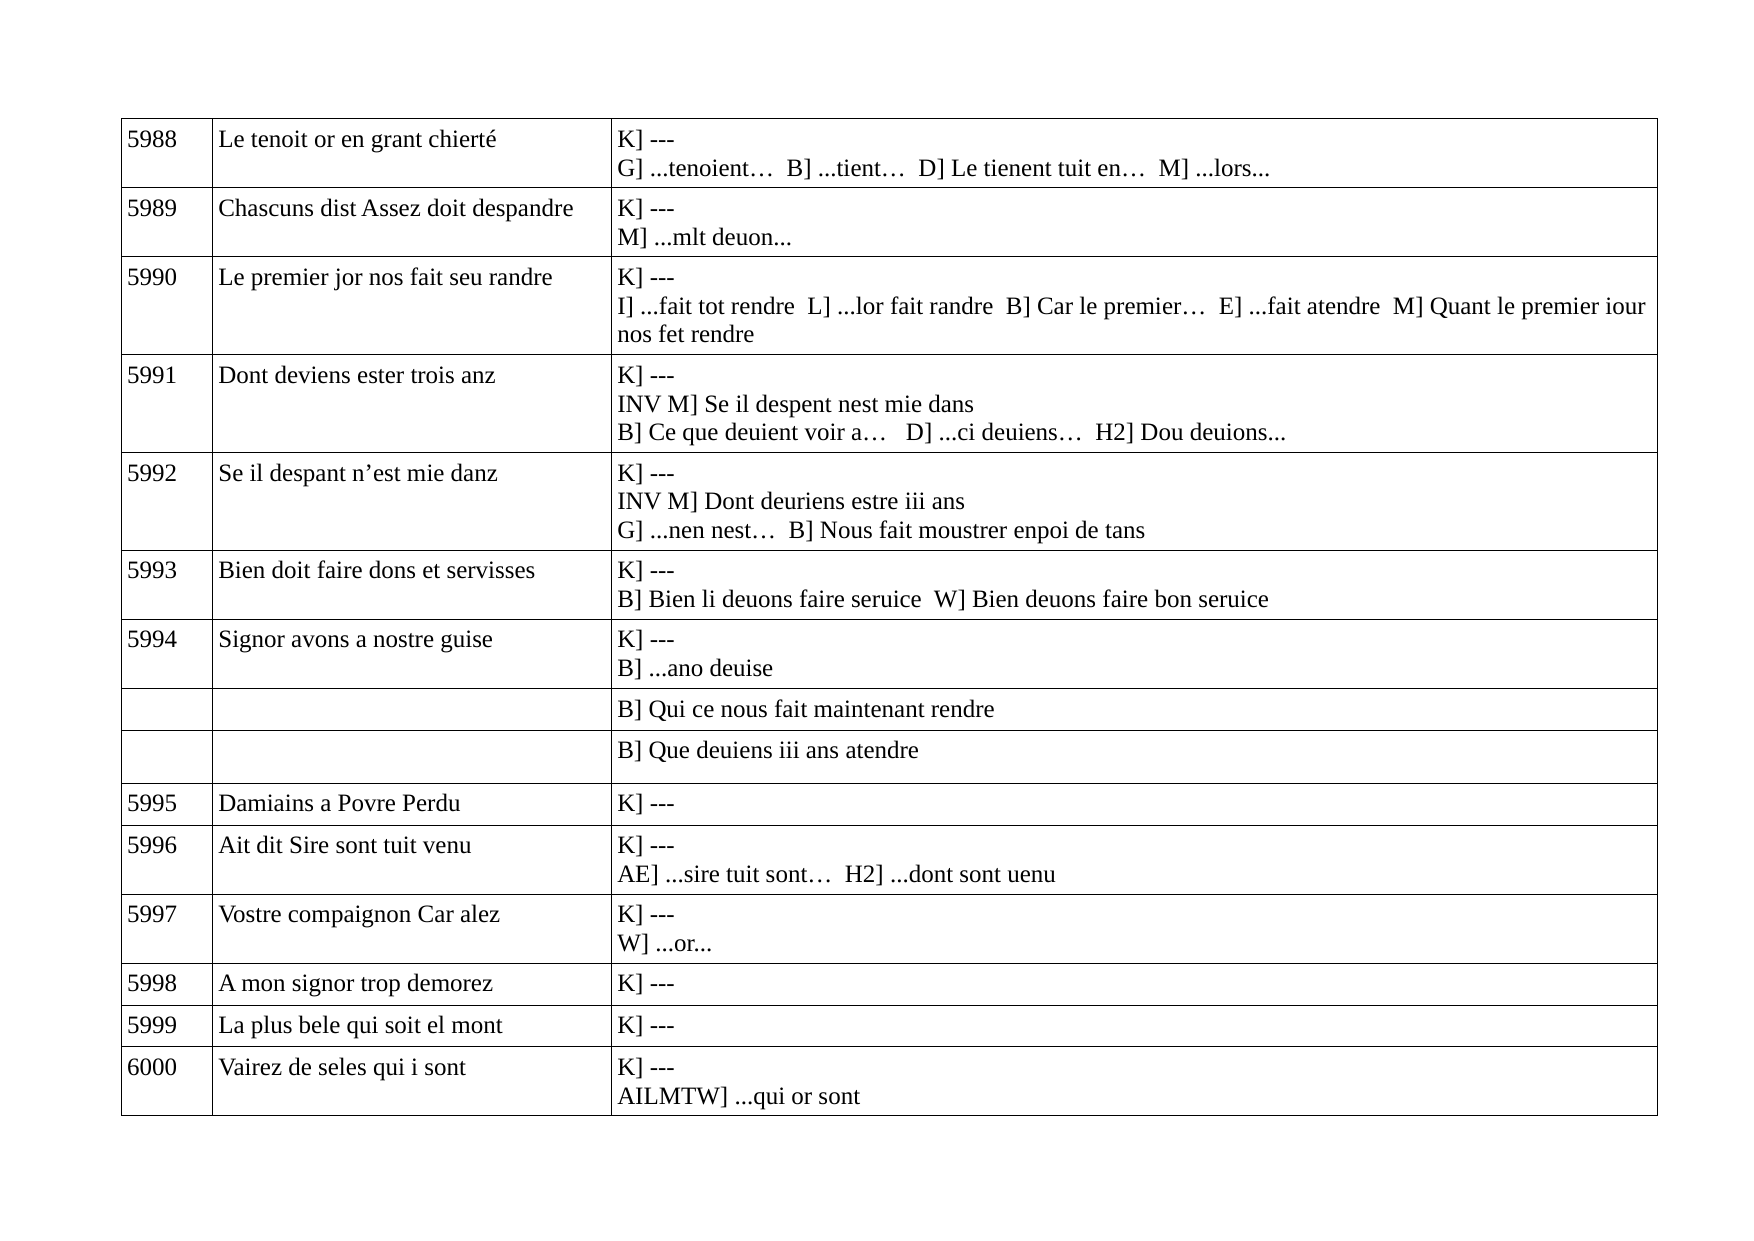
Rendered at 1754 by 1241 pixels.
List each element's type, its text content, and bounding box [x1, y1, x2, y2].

table_cell Chascuns dist Assez doit despandre [213, 188, 611, 256]
table_cell Le premier jor nos fait seu randre [213, 257, 611, 354]
table_cell 5996 [122, 826, 212, 893]
table_cell K] --- I] ...fait tot rendre L] ...lor fait randre B] Car le premier… E] ...fait atendre M] Quant le premier iour nos fet rendre [612, 257, 1657, 354]
table_cell Se il despant n’est mie danz [213, 453, 611, 550]
table_cell [213, 689, 611, 730]
table_cell 5993 [122, 551, 212, 619]
table_cell 5994 [122, 620, 212, 688]
table_cell K] --- INV M] Dont deuriens estre iii ans G] ...nen nest… B] Nous fait moustrer enpoi de tans [612, 453, 1657, 550]
table_cell [122, 731, 212, 783]
table_cell 5999 [122, 1006, 212, 1046]
table_cell 5995 [122, 784, 212, 824]
table_cell K] --- INV M] Se il despent nest mie dans B] Ce que deuient voir a… D] ...ci deuiens… H2] Dou deuions... [612, 355, 1657, 452]
table_cell 5991 [122, 355, 212, 452]
table_cell Signor avons a nostre guise [213, 620, 611, 688]
table_cell 5992 [122, 453, 212, 550]
table_cell La plus bele qui soit el mont [213, 1006, 611, 1046]
table_cell Ait dit Sire sont tuit venu [213, 826, 611, 893]
table_cell 5988 [122, 119, 212, 187]
table_cell Dont deviens ester trois anz [213, 355, 611, 452]
table_cell 6000 [122, 1047, 212, 1115]
table_cell 5990 [122, 257, 212, 354]
table_cell K] --- B] Bien li deuons faire seruice W] Bien deuons faire bon seruice [612, 551, 1657, 619]
table_cell Damiains a Povre Perdu [213, 784, 611, 824]
table_cell Vostre compaignon Car alez [213, 895, 611, 963]
table_cell K] --- [612, 964, 1657, 1004]
table_cell K] --- W] ...or... [612, 895, 1657, 963]
table_cell B] Qui ce nous fait maintenant rendre [612, 689, 1657, 730]
table_cell K] --- AILMTW] ...qui or sont [612, 1047, 1657, 1115]
table_cell 5997 [122, 895, 212, 963]
table_cell K] --- [612, 1006, 1657, 1046]
table_cell Le tenoit or en grant chierté [213, 119, 611, 187]
table_cell K] --- G] ...tenoient… B] ...tient… D] Le tienent tuit en… M] ...lors... [612, 119, 1657, 187]
table_cell Vairez de seles qui i sont [213, 1047, 611, 1115]
table_cell K] --- AE] ...sire tuit sont… H2] ...dont sont uenu [612, 826, 1657, 893]
table_cell 5989 [122, 188, 212, 256]
table_cell Bien doit faire dons et servisses [213, 551, 611, 619]
table_cell K] --- [612, 784, 1657, 824]
table_cell [122, 689, 212, 730]
table_cell K] --- B] ...ano deuise [612, 620, 1657, 688]
table_cell [213, 731, 611, 783]
table_cell B] Que deuiens iii ans atendre [612, 731, 1657, 783]
table_cell K] --- M] ...mlt deuon... [612, 188, 1657, 256]
table_cell A mon signor trop demorez [213, 964, 611, 1004]
table_cell 5998 [122, 964, 212, 1004]
